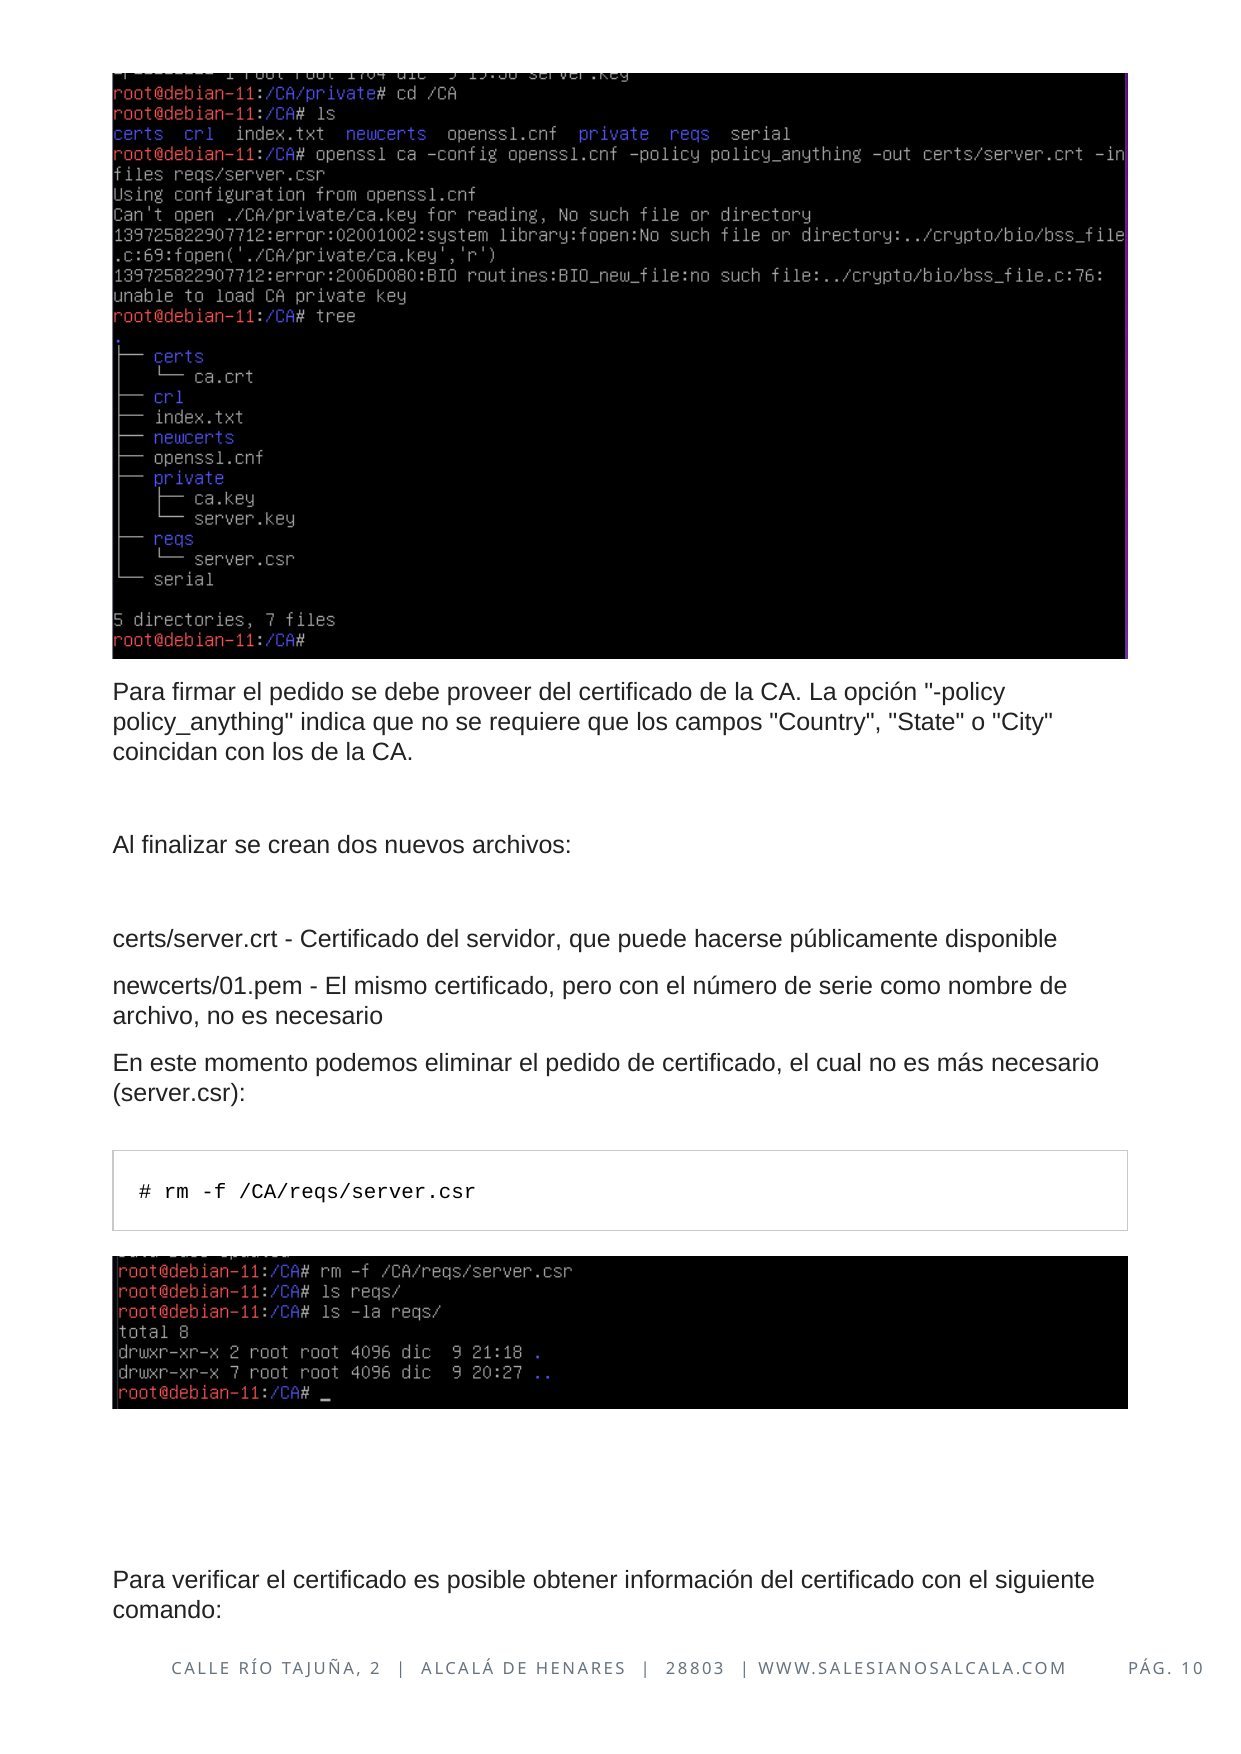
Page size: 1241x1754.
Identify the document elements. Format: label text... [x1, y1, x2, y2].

text Al finalizar se crean dos nuevos archivos: [112, 831, 1128, 859]
text En este momento podemos eliminar el pedido de certificado, el cual no es más necesario (server.csr): [112, 1048, 1128, 1107]
text # rm -f /CA/reqs/server.csr [114, 1151, 1127, 1230]
text Para firmar el pedido se debe proveer del certificado de la CA. La opción "-policy policy_anything" indica que no se requiere que los campos "Country", "State" o "City" coincidan con los de la CA. [112, 677, 1128, 766]
text newcerts/01.pem - El mismo certificado, pero con el número de serie como nombre de archivo, no es necesario [112, 971, 1128, 1030]
text certs/server.crt - Certificado del servidor, que puede hacerse públicamente disponible [112, 924, 1128, 953]
text Para verificar el certificado es posible obtener información del certificado con el siguiente comando: [112, 1565, 1128, 1624]
